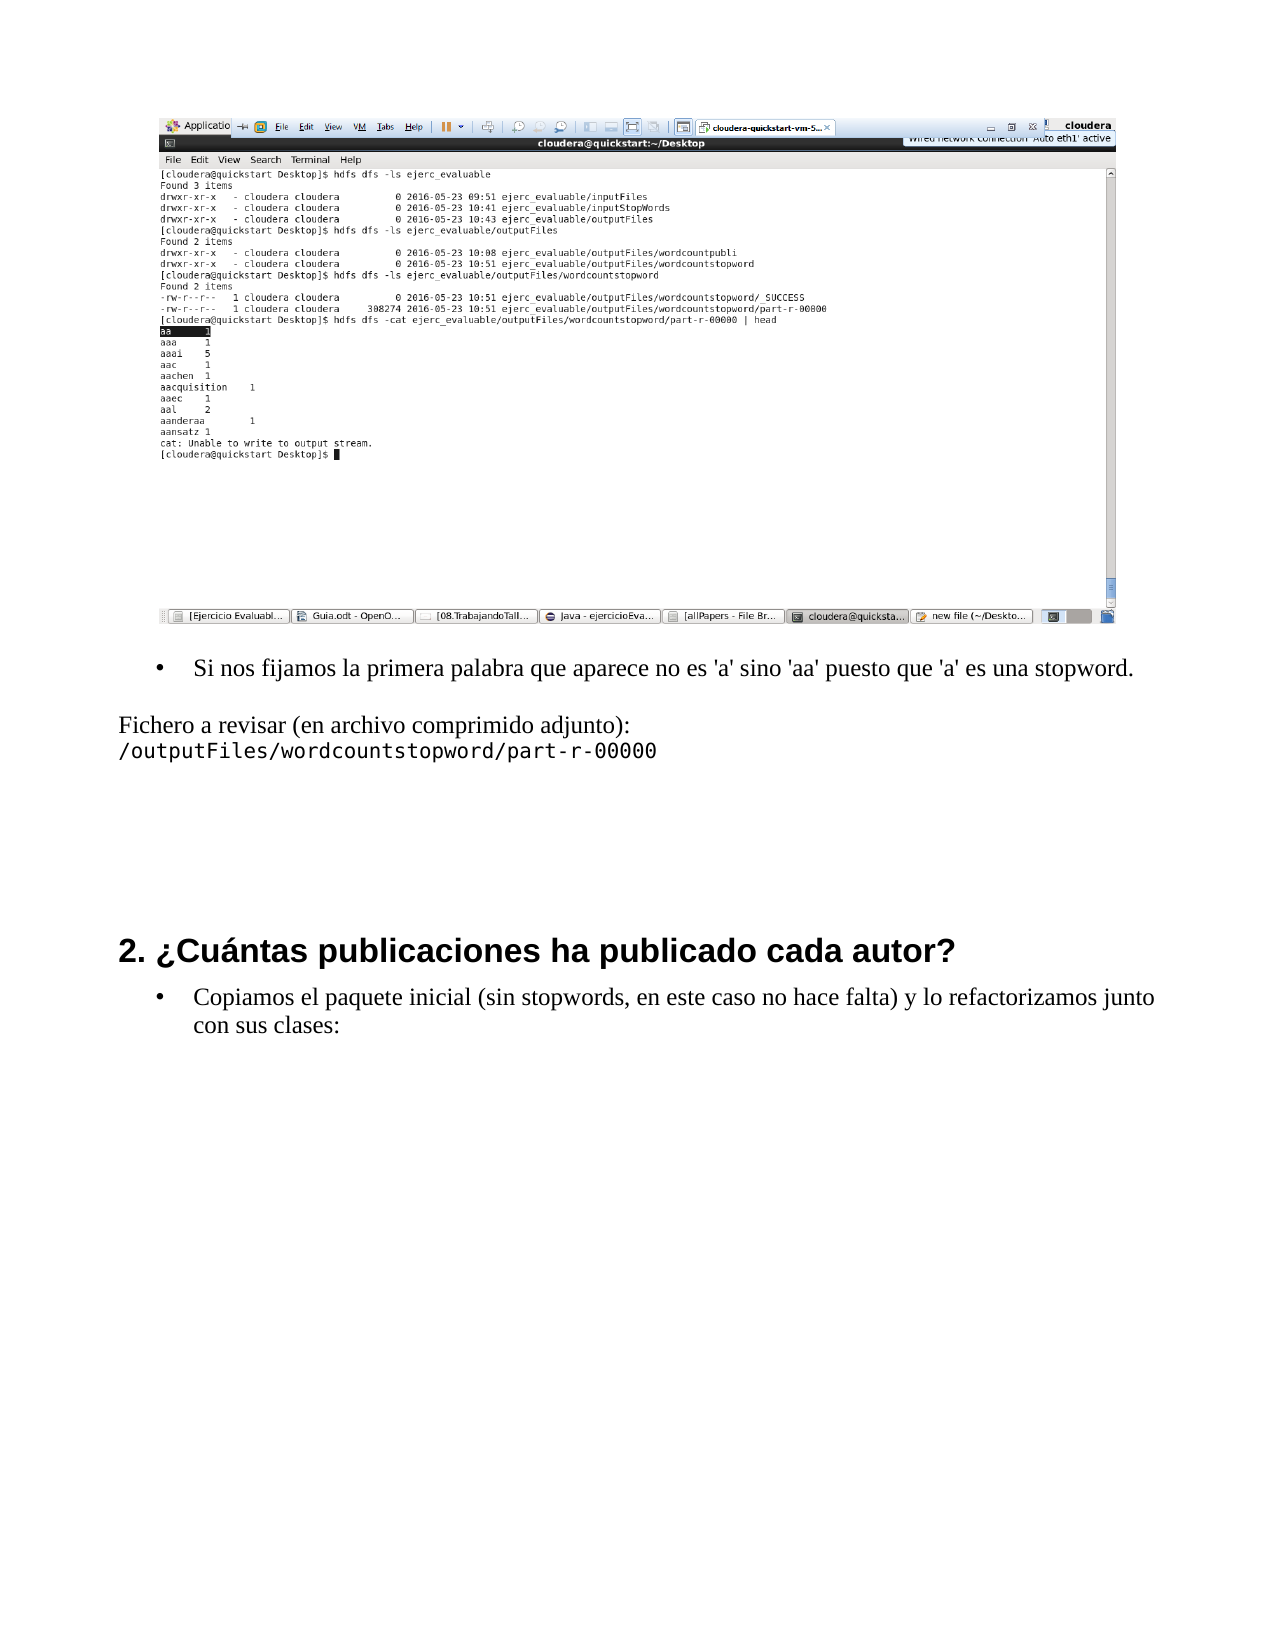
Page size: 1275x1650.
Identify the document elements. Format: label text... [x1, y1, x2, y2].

list Copiamos el paquete inicial (sin stopwords, en este caso no hace falta) y lo refactorizamos junto con sus clases: [156, 982, 1157, 1039]
text /outputFiles/wordcountstopword/part-r-00000 [118, 739, 1157, 763]
text Fichero a revisar (en archivo comprimido adjunto): [118, 710, 1157, 739]
subtitle 2. ¿Cuántas publicaciones ha publicado cada autor? [118, 931, 1157, 969]
picture [159, 118, 1116, 624]
list Si nos fijamos la primera palabra que aparece no es 'a' sino 'aa' puesto que 'a' es una stopword. [156, 653, 1157, 681]
